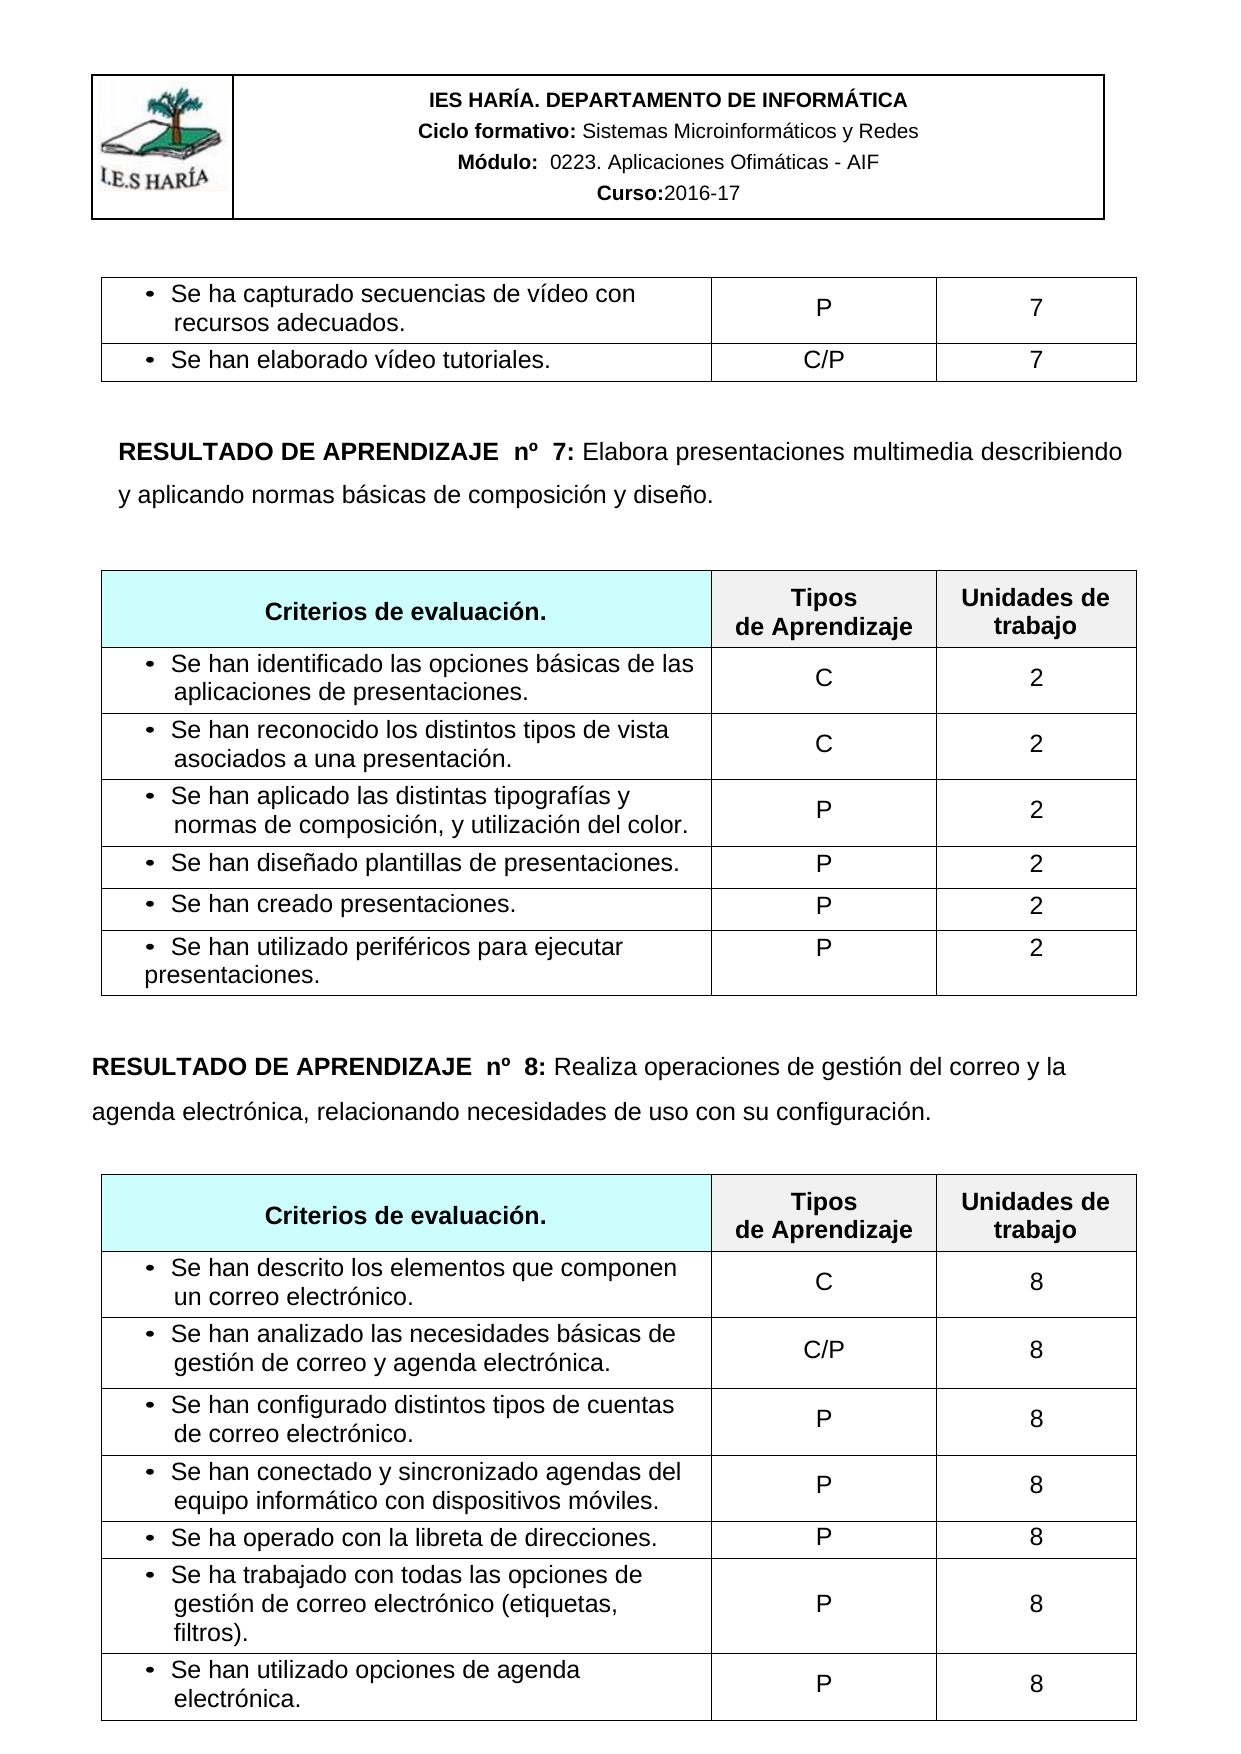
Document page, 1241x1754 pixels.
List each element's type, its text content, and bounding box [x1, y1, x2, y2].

table_header Tipos de Aprendizaje [712, 571, 936, 647]
picture [97, 81, 228, 191]
table_cell 2 [937, 648, 1136, 713]
table_cell • Se han utilizado opciones de agenda electrónica. [102, 1654, 711, 1720]
table_cell C/P [712, 1318, 936, 1388]
table_cell P [712, 889, 936, 929]
table_cell C/P [712, 344, 936, 381]
table_cell • Se ha trabajado con todas las opciones de gestión de correo electrónico (etiquetas, filtros). [102, 1559, 711, 1653]
table_cell • Se han configurado distintos tipos de cuentas de correo electrónico. [102, 1389, 711, 1455]
table_cell C [712, 714, 936, 779]
table_cell 2 [937, 780, 1136, 846]
table_cell 8 [937, 1456, 1136, 1521]
table_cell • Se han conectado y sincronizado agendas del equipo informático con dispositivos móviles. [102, 1456, 711, 1521]
text RESULTADO DE APRENDIZAJE nº 8: Realiza operaciones de gestión del correo y la [92, 1052, 1148, 1081]
table_cell P [712, 847, 936, 887]
text RESULTADO DE APRENDIZAJE nº 7: Elabora presentaciones multimedia describiendo y aplicando normas básicas de composición y diseño. [118, 437, 1127, 508]
table_cell 2 [937, 847, 1136, 887]
table_cell P [712, 780, 936, 846]
table_cell • Se han analizado las necesidades básicas de gestión de correo y agenda electrónica. [102, 1318, 711, 1388]
table_cell P [712, 931, 936, 994]
text agenda electrónica, relacionando necesidades de uso con su configuración. [92, 1095, 1148, 1125]
table_cell • Se ha operado con la libreta de direcciones. [102, 1522, 711, 1558]
table_cell • Se han utilizado periféricos para ejecutar presentaciones. [102, 931, 711, 994]
table_cell P [712, 1456, 936, 1521]
table_cell 8 [937, 1252, 1136, 1317]
table_cell P [712, 1522, 936, 1558]
table_cell 8 [937, 1318, 1136, 1388]
table_header Tipos de Aprendizaje [712, 1175, 936, 1251]
table_cell 2 [937, 889, 1136, 929]
table_cell • Se han aplicado las distintas tipografías y normas de composición, y utilización del color. [102, 780, 711, 846]
table_cell • Se han reconocido los distintos tipos de vista asociados a una presentación. [102, 714, 711, 779]
table_cell 2 [937, 931, 1136, 994]
table_cell P [712, 1389, 936, 1455]
table_cell • Se han identificado las opciones básicas de las aplicaciones de presentaciones. [102, 648, 711, 713]
table_header Unidades de trabajo [937, 571, 1136, 647]
table_cell P [712, 278, 936, 343]
table_cell P [712, 1654, 936, 1720]
table_cell 8 [937, 1389, 1136, 1455]
table_cell 8 [937, 1654, 1136, 1720]
table_cell 2 [937, 714, 1136, 779]
table_cell • Se han creado presentaciones. [102, 889, 711, 929]
table_cell 8 [937, 1522, 1136, 1558]
table_cell 8 [937, 1559, 1136, 1653]
table_cell • Se han descrito los elementos que componen un correo electrónico. [102, 1252, 711, 1317]
table_cell C [712, 1252, 936, 1317]
table_cell 7 [937, 344, 1136, 381]
table_header Criterios de evaluación. [102, 571, 711, 647]
table_header Criterios de evaluación. [102, 1175, 711, 1251]
table_cell • Se ha capturado secuencias de vídeo con recursos adecuados. [102, 278, 711, 343]
table_cell P [712, 1559, 936, 1653]
table_cell C [712, 648, 936, 713]
table_cell 7 [937, 278, 1136, 343]
table_cell • Se han diseñado plantillas de presentaciones. [102, 847, 711, 887]
table_header Unidades de trabajo [937, 1175, 1136, 1251]
table_cell • Se han elaborado vídeo tutoriales. [102, 344, 711, 381]
